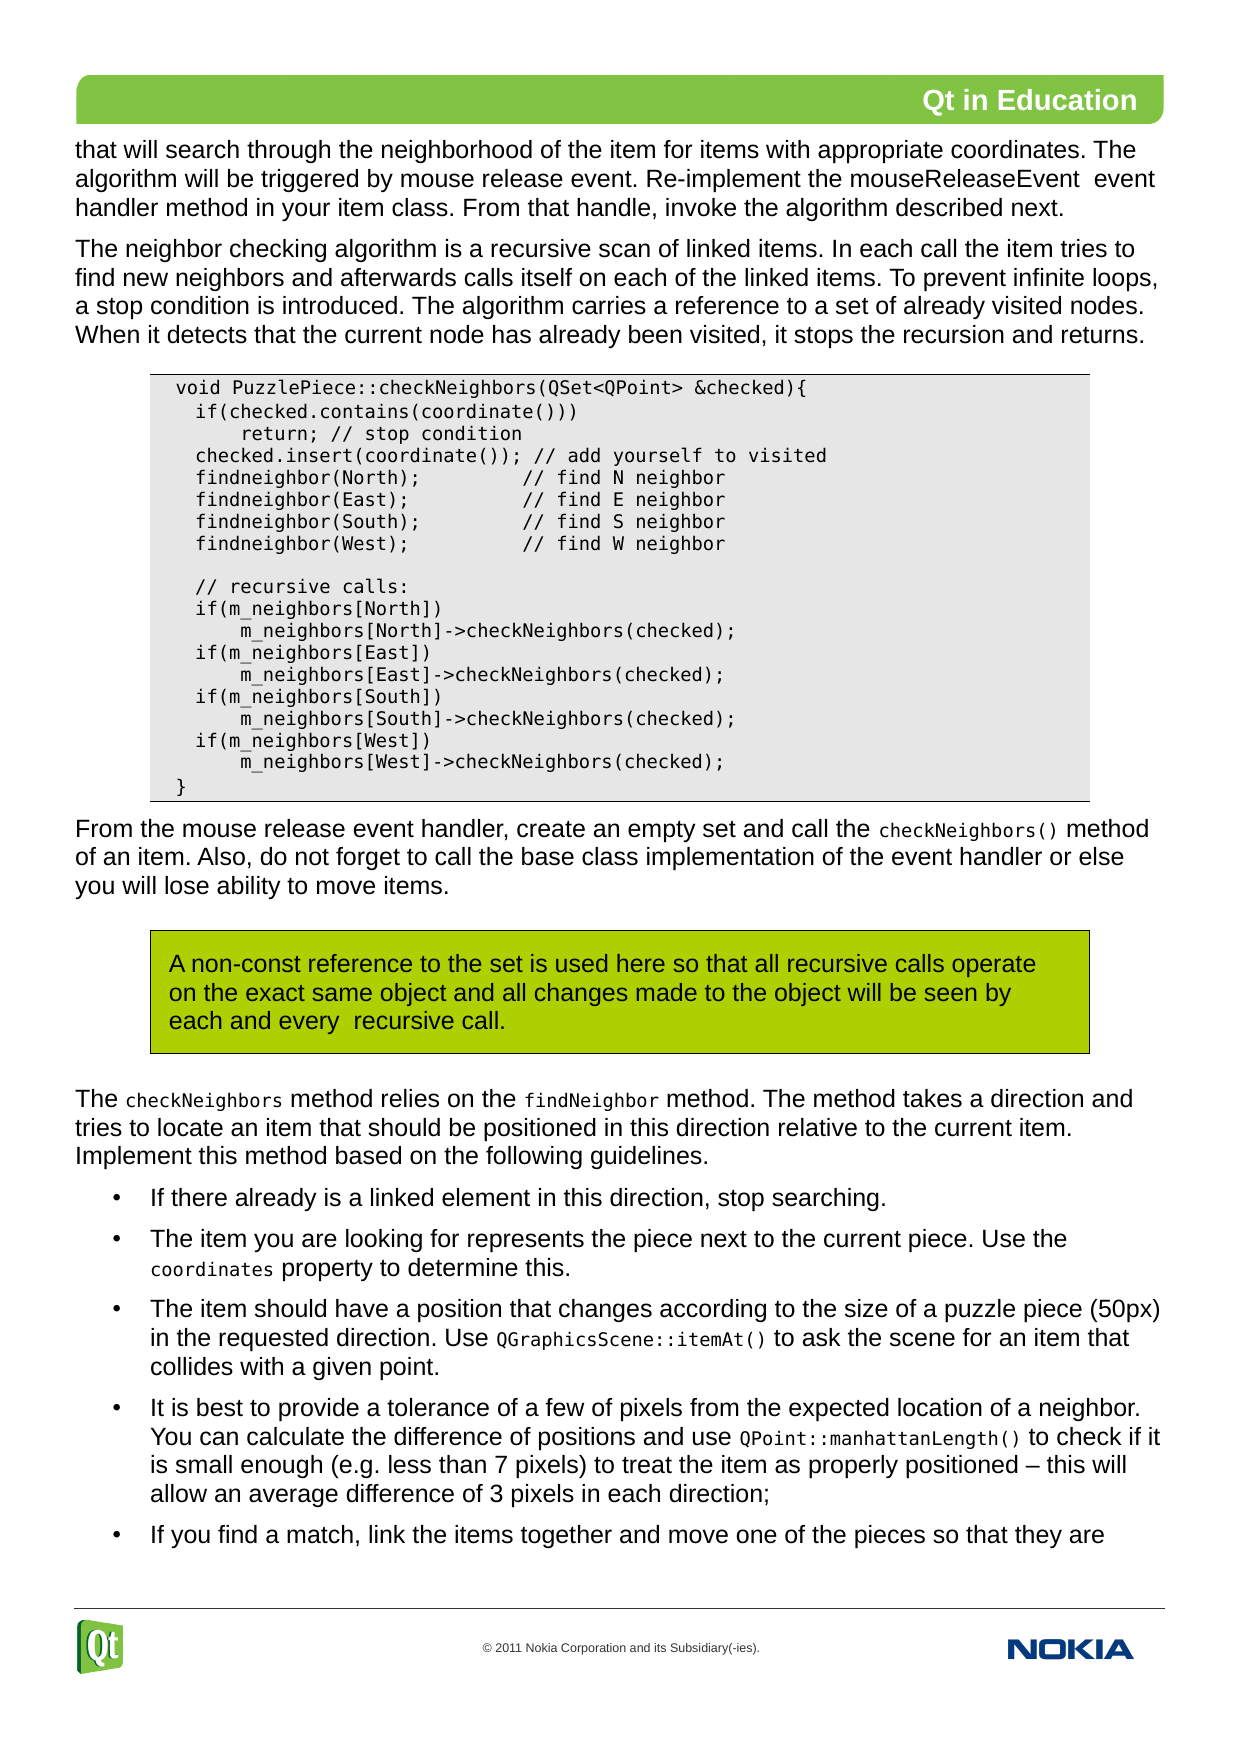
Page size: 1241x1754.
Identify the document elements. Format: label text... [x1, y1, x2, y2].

text m_neighbors[East]->checkNeighbors(checked); [150, 664, 1090, 686]
text findneighbor(South); // find S neighbor [150, 511, 1090, 533]
list If there already is a linked element in this direction, stop searching. [112, 1183, 1165, 1211]
text } [150, 773, 1090, 801]
text findneighbor(West); // find W neighbor [150, 533, 1090, 554]
text that will search through the neighborhood of the item for items with appropriate coordinates. The algorithm will be triggered by mouse release event. Re-implement the mouseReleaseEvent event handler method in your item class. From that handle, invoke the algorithm described next. [75, 135, 1165, 221]
text void PuzzlePiece::checkNeighbors(QSet<QPoint> &checked){ [150, 375, 1090, 401]
text A non-const reference to the set is used here so that all recursive calls operate on the exact same object and all changes made to the object will be seen by each and every recursive call. [151, 931, 1089, 1053]
text m_neighbors[South]->checkNeighbors(checked); [150, 708, 1090, 729]
text m_neighbors[North]->checkNeighbors(checked); [150, 620, 1090, 642]
list If you find a match, link the items together and move one of the pieces so that they are [112, 1521, 1165, 1549]
text The neighbor checking algorithm is a recursive scan of linked items. In each call the item tries to find new neighbors and afterwards calls itself on each of the linked items. To prevent infinite loops, a stop condition is introduced. The algorithm carries a reference to a set of already visited nodes. When it detects that the current node has already been visited, it stops the recursion and returns. [75, 234, 1165, 349]
list It is best to provide a tolerance of a few of pixels from the expected location of a neighbor. You can calculate the difference of positions and use QPoint::manhattanLength() to check if it is small enough (e.g. less than 7 pixels) to treat the item as properly positioned – this will allow an average difference of 3 pixels in each direction; [112, 1393, 1165, 1508]
text if(m_neighbors[West]) [150, 729, 1090, 751]
text checked.insert(coordinate()); // add yourself to visited [150, 445, 1090, 467]
text findneighbor(North); // find N neighbor [150, 467, 1090, 489]
text return; // stop condition [150, 423, 1090, 445]
list The item should have a position that changes according to the size of a puzzle piece (50px) in the requested direction. Use QGraphicsScene::itemAt() to ask the scene for an item that collides with a given point. [112, 1294, 1165, 1380]
list The item you are looking for represents the piece next to the current piece. Use the coordinates property to determine this. [112, 1224, 1165, 1282]
text findneighbor(East); // find E neighbor [150, 489, 1090, 511]
picture [978, 1610, 1164, 1688]
text // recursive calls: [150, 576, 1090, 598]
text m_neighbors[West]->checkNeighbors(checked); [150, 751, 1090, 773]
text if(m_neighbors[South]) [150, 686, 1090, 708]
text if(checked.contains(coordinate())) [150, 401, 1090, 423]
text if(m_neighbors[East]) [150, 642, 1090, 664]
text The checkNeighbors method relies on the findNeighbor method. The method takes a direction and tries to locate an item that should be positioned in this direction relative to the current item. Implement this method based on the following guidelines. [75, 1084, 1165, 1170]
text From the mouse release event handler, create an empty set and call the checkNeighbors() method of an item. Also, do not forget to call the base class implementation of the event handler or else you will lose ability to move items. [75, 813, 1165, 900]
picture [73, 1615, 127, 1679]
picture [76, 75, 1164, 124]
text if(m_neighbors[North]) [150, 598, 1090, 620]
